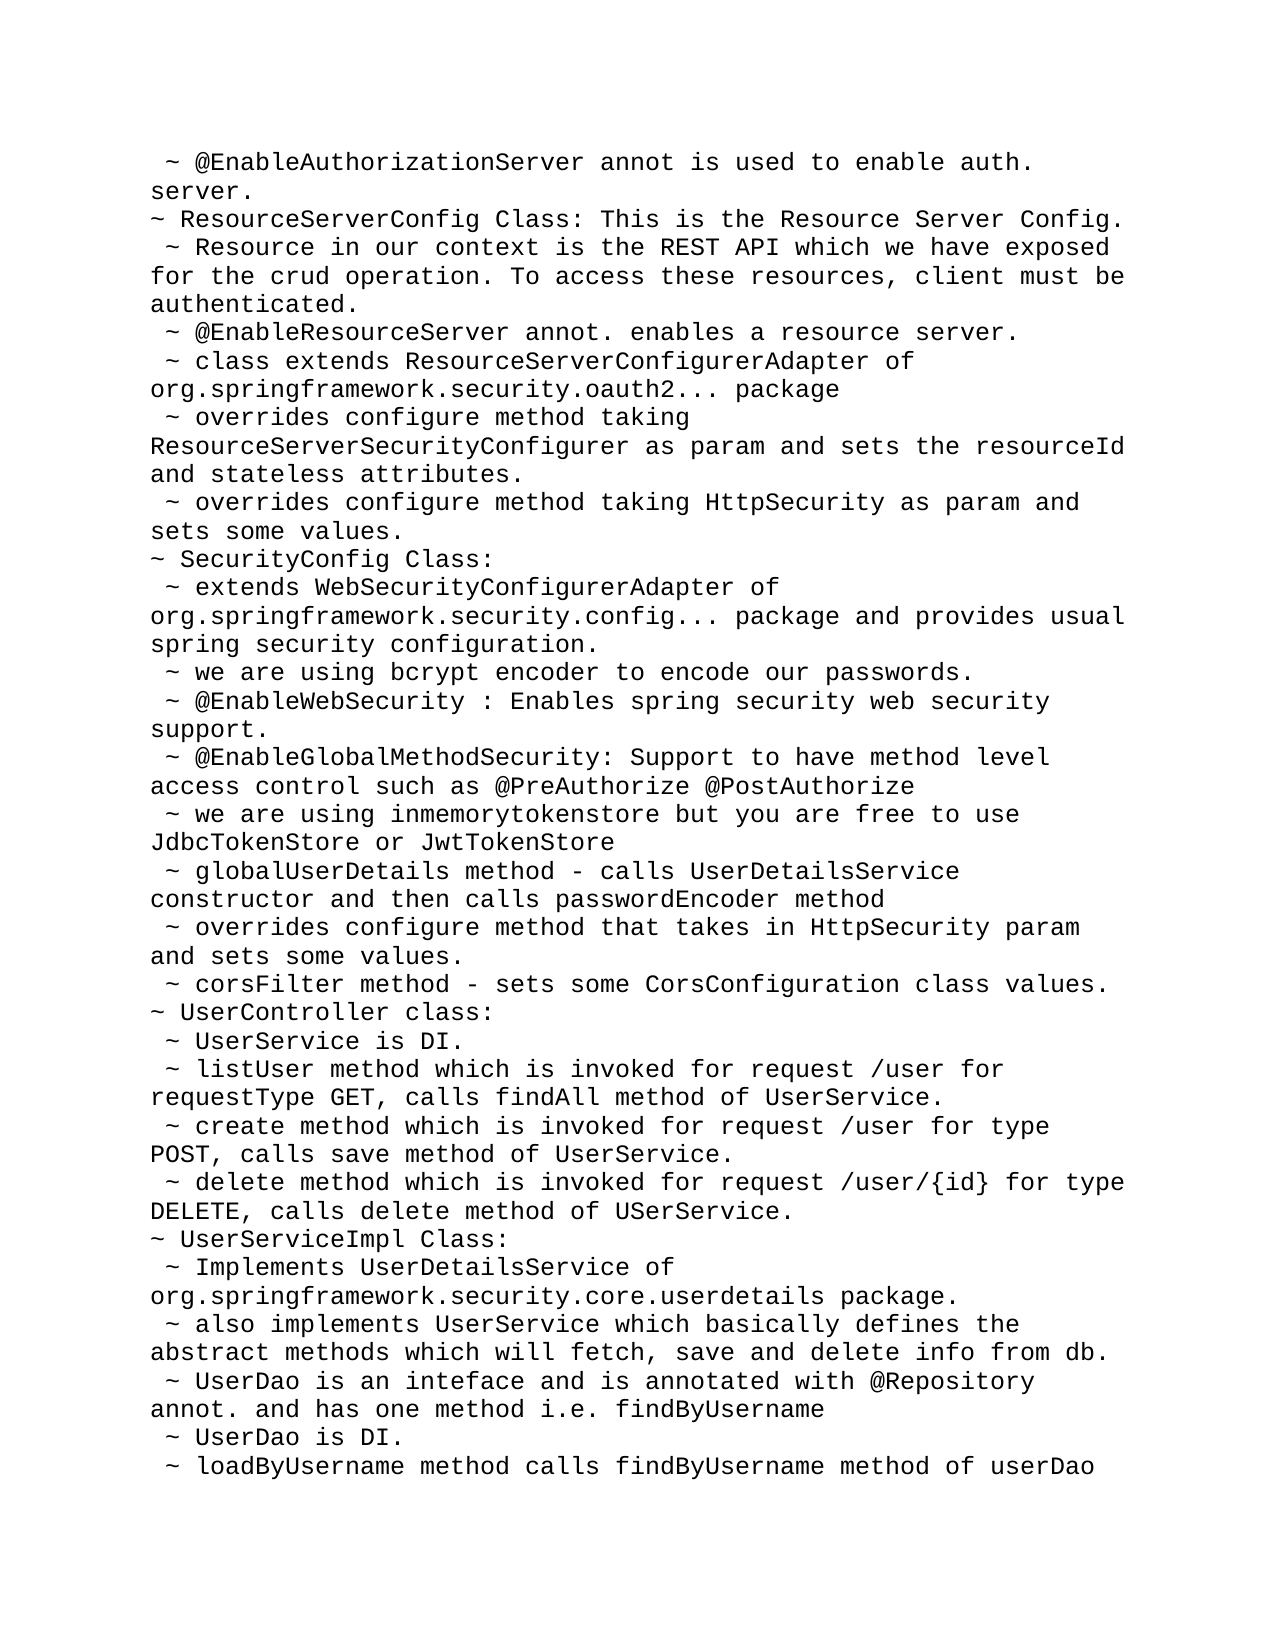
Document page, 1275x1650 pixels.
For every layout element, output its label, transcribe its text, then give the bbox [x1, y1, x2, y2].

text ~ ResourceServerConfig Class: This is the Resource Server Config. [150, 207, 1125, 235]
text ~ @EnableResourceServer annot. enables a resource server. [150, 320, 1125, 348]
text ~ delete method which is invoked for request /user/{id} for type DELETE, calls delete method of USerService. [150, 1170, 1125, 1227]
text ~ we are using inmemorytokenstore but you are free to use JdbcTokenStore or JwtTokenStore [150, 802, 1125, 858]
text ~ SecurityConfig Class: [150, 547, 1125, 575]
text ~ UserServiceImpl Class: [150, 1227, 1125, 1255]
text ~ @EnableGlobalMethodSecurity: Support to have method level access control such as @PreAuthorize @PostAuthorize [150, 745, 1125, 802]
text ~ UserDao is DI. [150, 1425, 1125, 1453]
text ~ listUser method which is invoked for request /user for requestType GET, calls findAll method of UserService. [150, 1057, 1125, 1113]
text ~ UserDao is an inteface and is annotated with @Repository annot. and has one method i.e. findByUsername [150, 1368, 1125, 1425]
text ~ UserService is DI. [150, 1028, 1125, 1057]
text ~ UserController class: [150, 1000, 1125, 1028]
text ~ overrides configure method taking HttpSecurity as param and sets some values. [150, 490, 1125, 547]
text ~ loadByUsername method calls findByUsername method of userDao [150, 1453, 1125, 1482]
text ~ extends WebSecurityConfigurerAdapter of org.springframework.security.config... package and provides usual spring security configuration. [150, 575, 1125, 660]
text ~ @EnableWebSecurity : Enables spring security web security support. [150, 688, 1125, 745]
text ~ Resource in our context is the REST API which we have exposed for the crud operation. To access these resources, client must be authenticated. [150, 235, 1125, 320]
text ~ also implements UserService which basically defines the abstract methods which will fetch, save and delete info from db. [150, 1312, 1125, 1368]
text ~ overrides configure method taking ResourceServerSecurityConfigurer as param and sets the resourceId and stateless attributes. [150, 405, 1125, 490]
text ~ create method which is invoked for request /user for type POST, calls save method of UserService. [150, 1113, 1125, 1170]
text ~ @EnableAuthorizationServer annot is used to enable auth. server. [150, 150, 1125, 207]
text ~ overrides configure method that takes in HttpSecurity param and sets some values. [150, 915, 1125, 972]
text ~ globalUserDetails method - calls UserDetailsService constructor and then calls passwordEncoder method [150, 858, 1125, 915]
text ~ class extends ResourceServerConfigurerAdapter of org.springframework.security.oauth2... package [150, 348, 1125, 405]
text ~ we are using bcrypt encoder to encode our passwords. [150, 660, 1125, 688]
text ~ corsFilter method - sets some CorsConfiguration class values. [150, 972, 1125, 1000]
text ~ Implements UserDetailsService of org.springframework.security.core.userdetails package. [150, 1255, 1125, 1312]
